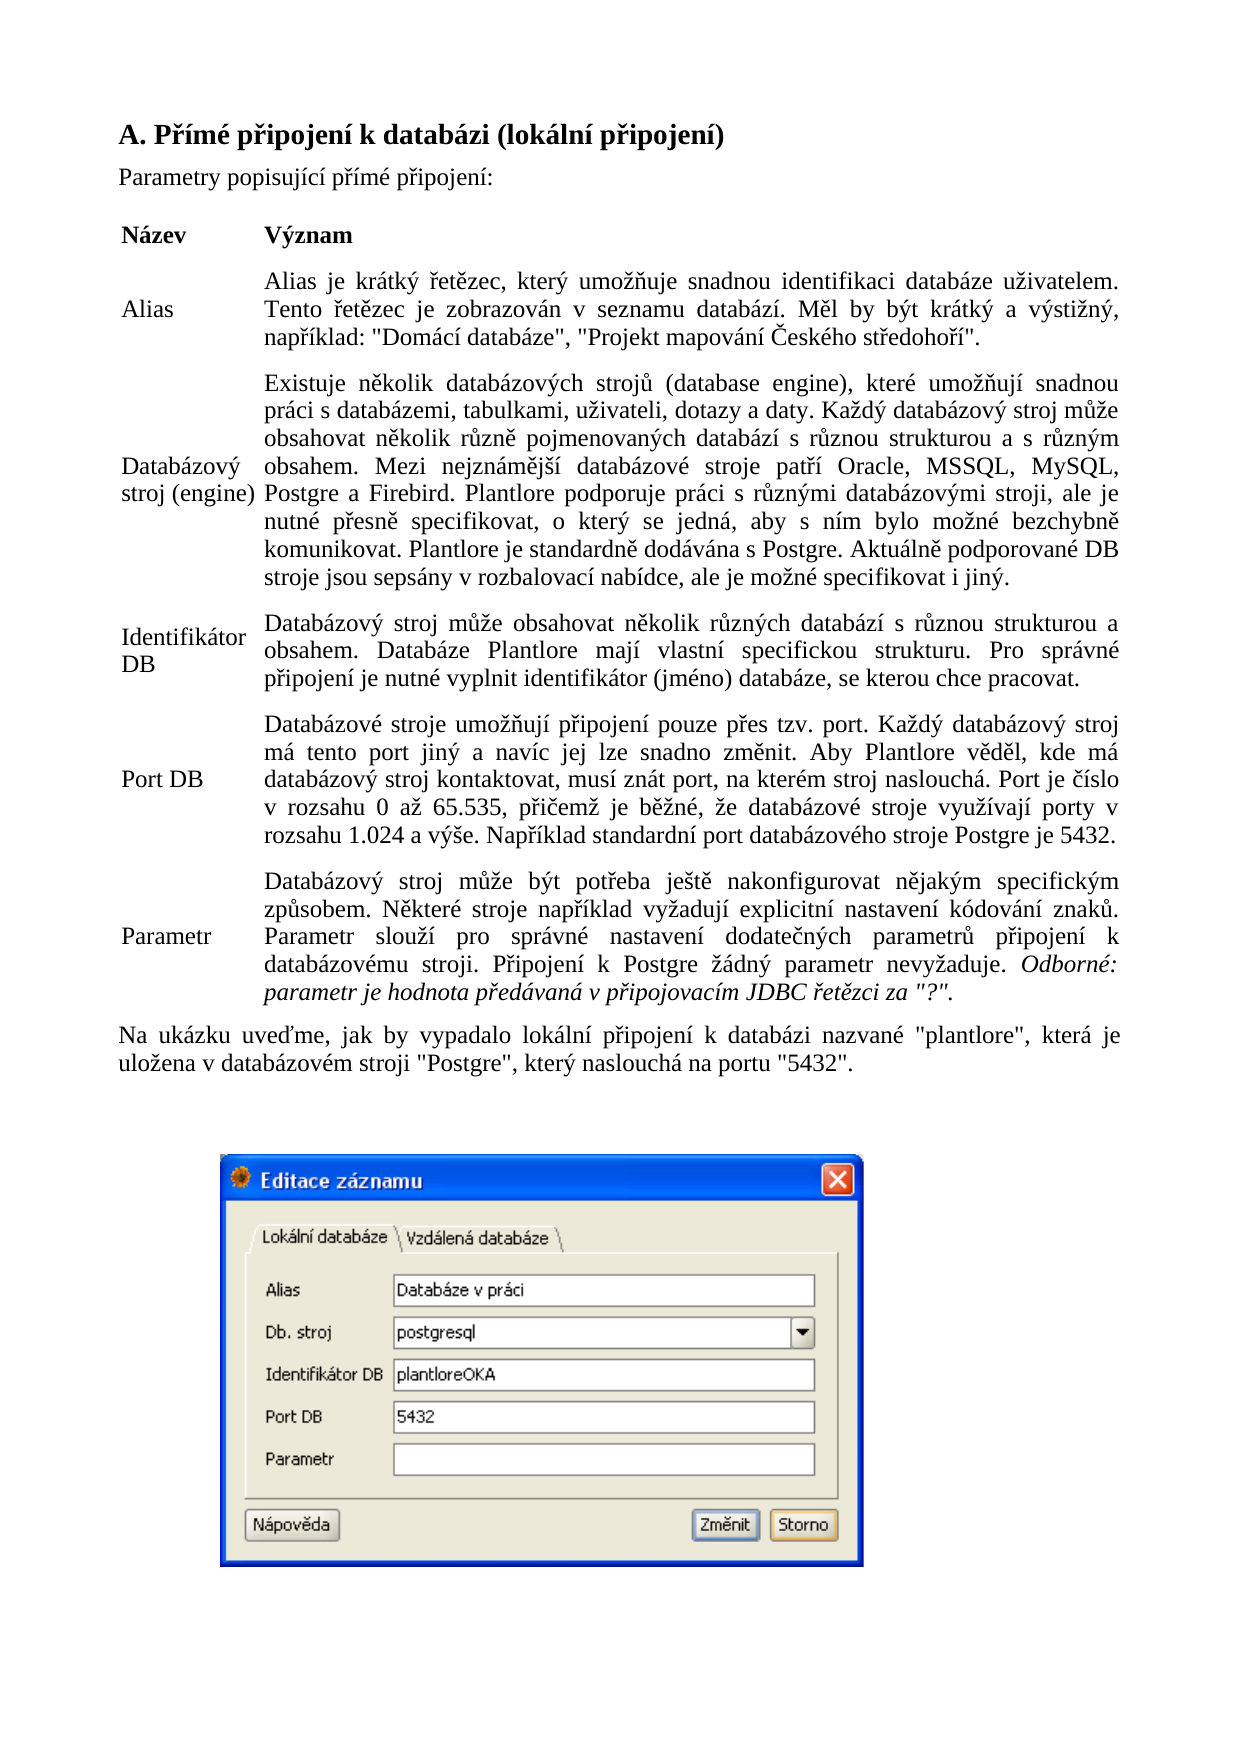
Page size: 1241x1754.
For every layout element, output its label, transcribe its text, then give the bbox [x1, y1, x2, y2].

table_cell Alias [118, 264, 261, 366]
text Parametry popisující přímé připojení: [118, 163, 1122, 191]
picture [220, 1154, 864, 1567]
table_header Název [118, 218, 261, 264]
table_cell Existuje několik databázových strojů (database engine), které umožňují snadnou práci s databázemi, tabulkami, uživateli, dotazy a daty. Každý databázový stroj může obsahovat několik různě pojmenovaných databází s různou strukturou a s různým obsahem. Mezi nejznámější databázové stroje patří Oracle, MSSQL, MySQL, Postgre a Firebird. Plantlore podporuje práci s různými databázovými stroji, ale je nutné přesně specifikovat, o který se jedná, aby s ním bylo možné bezchybně komunikovat. Plantlore je standardně dodávána s Postgre. Aktuálně podporované DB stroje jsou sepsány v rozbalovací nabídce, ale je možné specifikovat i jiný. [261, 366, 1123, 606]
text Na ukázku uveďme, jak by vypadalo lokální připojení k databázi nazvané "plantlore", která je uložena v databázovém stroji "Postgre", který naslouchá na portu "5432". [118, 1021, 1122, 1076]
table_cell Parametr [118, 864, 261, 1021]
table_cell Port DB [118, 707, 261, 864]
table_cell Databázový stroj může být potřeba ještě nakonfigurovat nějakým specifickým způsobem. Některé stroje například vyžadují explicitní nastavení kódování znaků. Parametr slouží pro správné nastavení dodatečných parametrů připojení k databázovému stroji. Připojení k Postgre žádný parametr nevyžaduje. Odborné: parametr je hodnota předávaná v připojovacím JDBC řetězci za "?". [261, 864, 1123, 1021]
table_cell Databázový stroj může obsahovat několik různých databází s různou strukturou a obsahem. Databáze Plantlore mají vlastní specifickou strukturu. Pro správné připojení je nutné vyplnit identifikátor (jméno) databáze, se kterou chce pracovat. [261, 606, 1123, 707]
table_cell Identifikátor DB [118, 606, 261, 707]
table_header Význam [261, 218, 1123, 264]
table_cell Databázový stroj (engine) [118, 366, 261, 606]
table_cell Alias je krátký řetězec, který umožňuje snadnou identifikaci databáze uživatelem. Tento řetězec je zobrazován v seznamu databází. Měl by být krátký a výstižný, například: "Domácí databáze", "Projekt mapování Českého středohoří". [261, 264, 1123, 366]
table_cell Databázové stroje umožňují připojení pouze přes tzv. port. Každý databázový stroj má tento port jiný a navíc jej lze snadno změnit. Aby Plantlore věděl, kde má databázový stroj kontaktovat, musí znát port, na kterém stroj naslouchá. Port je číslo v rozsahu 0 až 65.535, přičemž je běžné, že databázové stroje využívají porty v rozsahu 1.024 a výše. Například standardní port databázového stroje Postgre je 5432. [261, 707, 1123, 864]
subtitle A. Přímé připojení k databázi (lokální připojení) [118, 118, 1122, 150]
